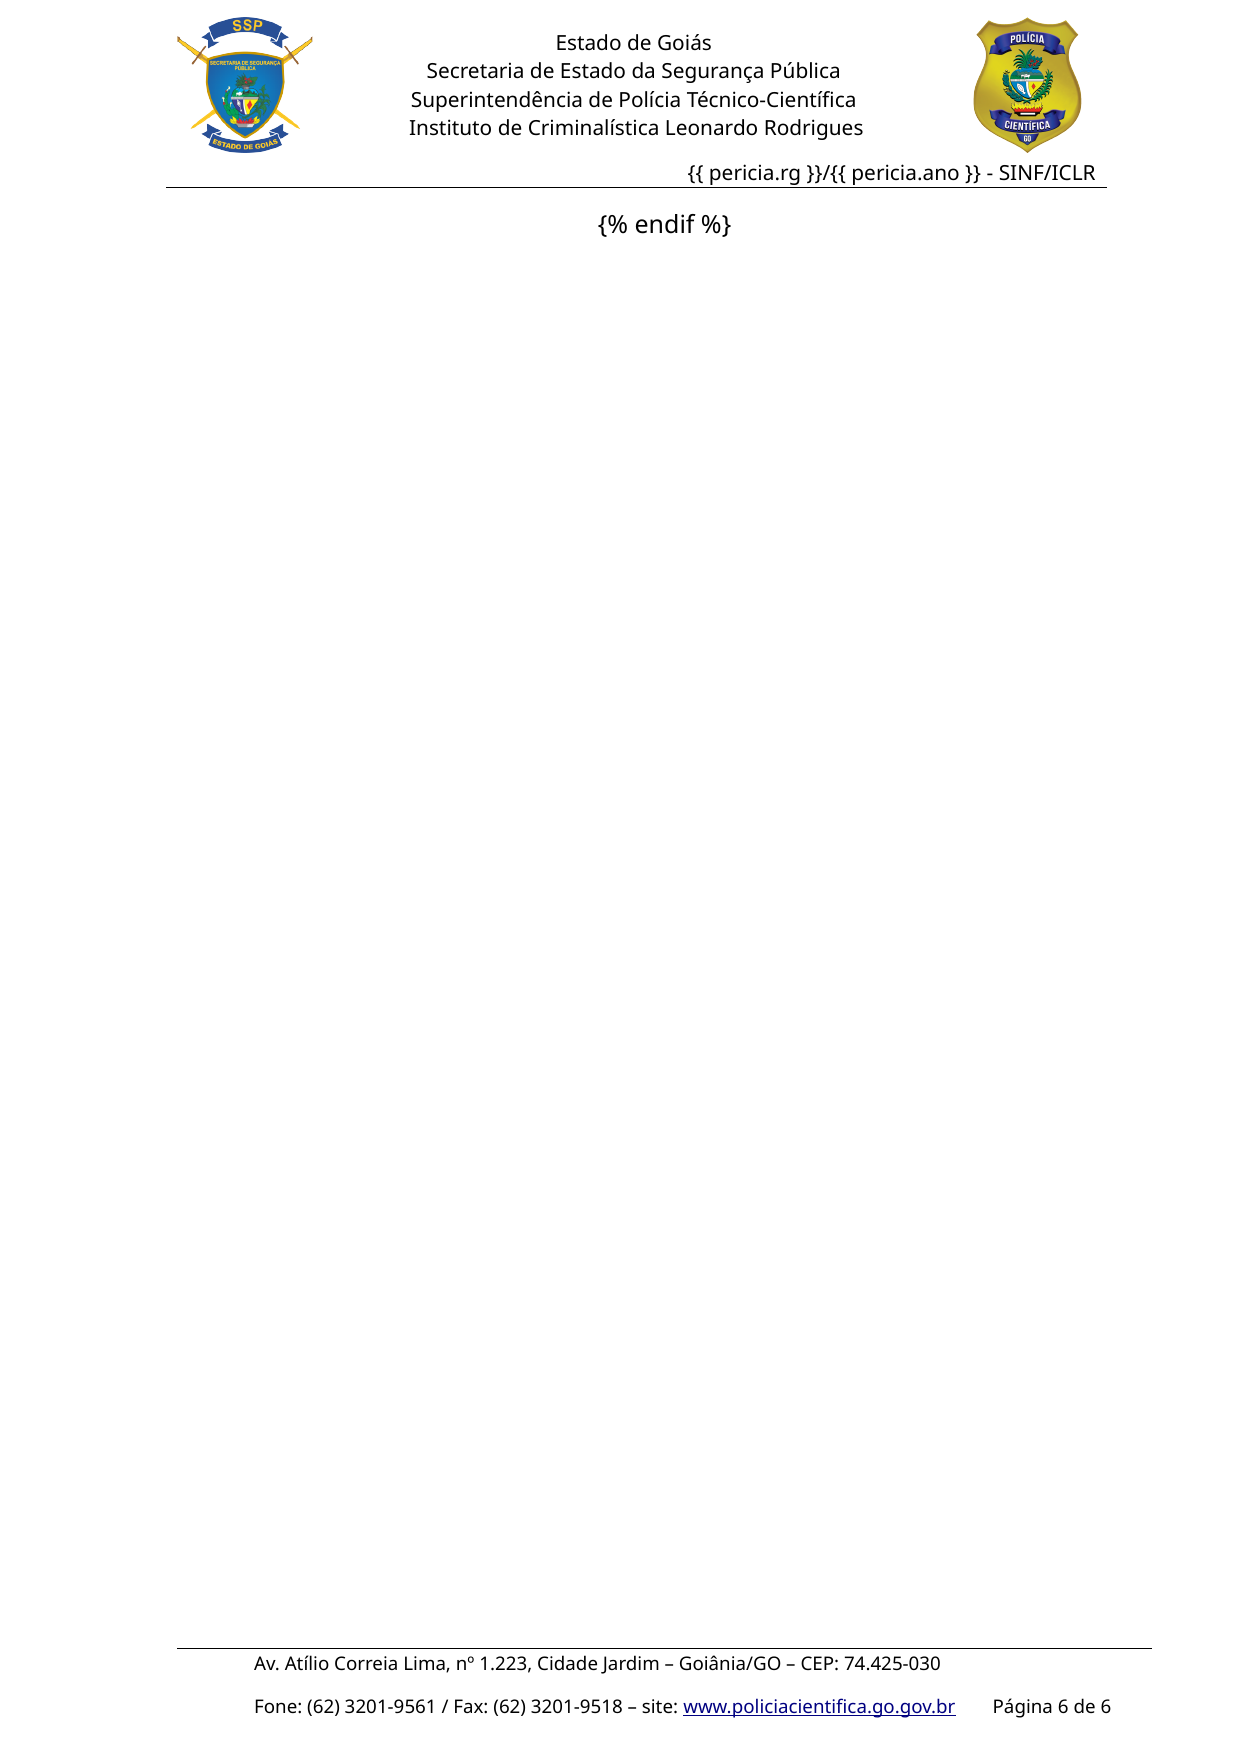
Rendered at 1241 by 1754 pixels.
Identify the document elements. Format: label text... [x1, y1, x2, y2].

text {% endif %} [177, 207, 1152, 241]
picture [177, 17, 313, 153]
picture [973, 17, 1082, 153]
